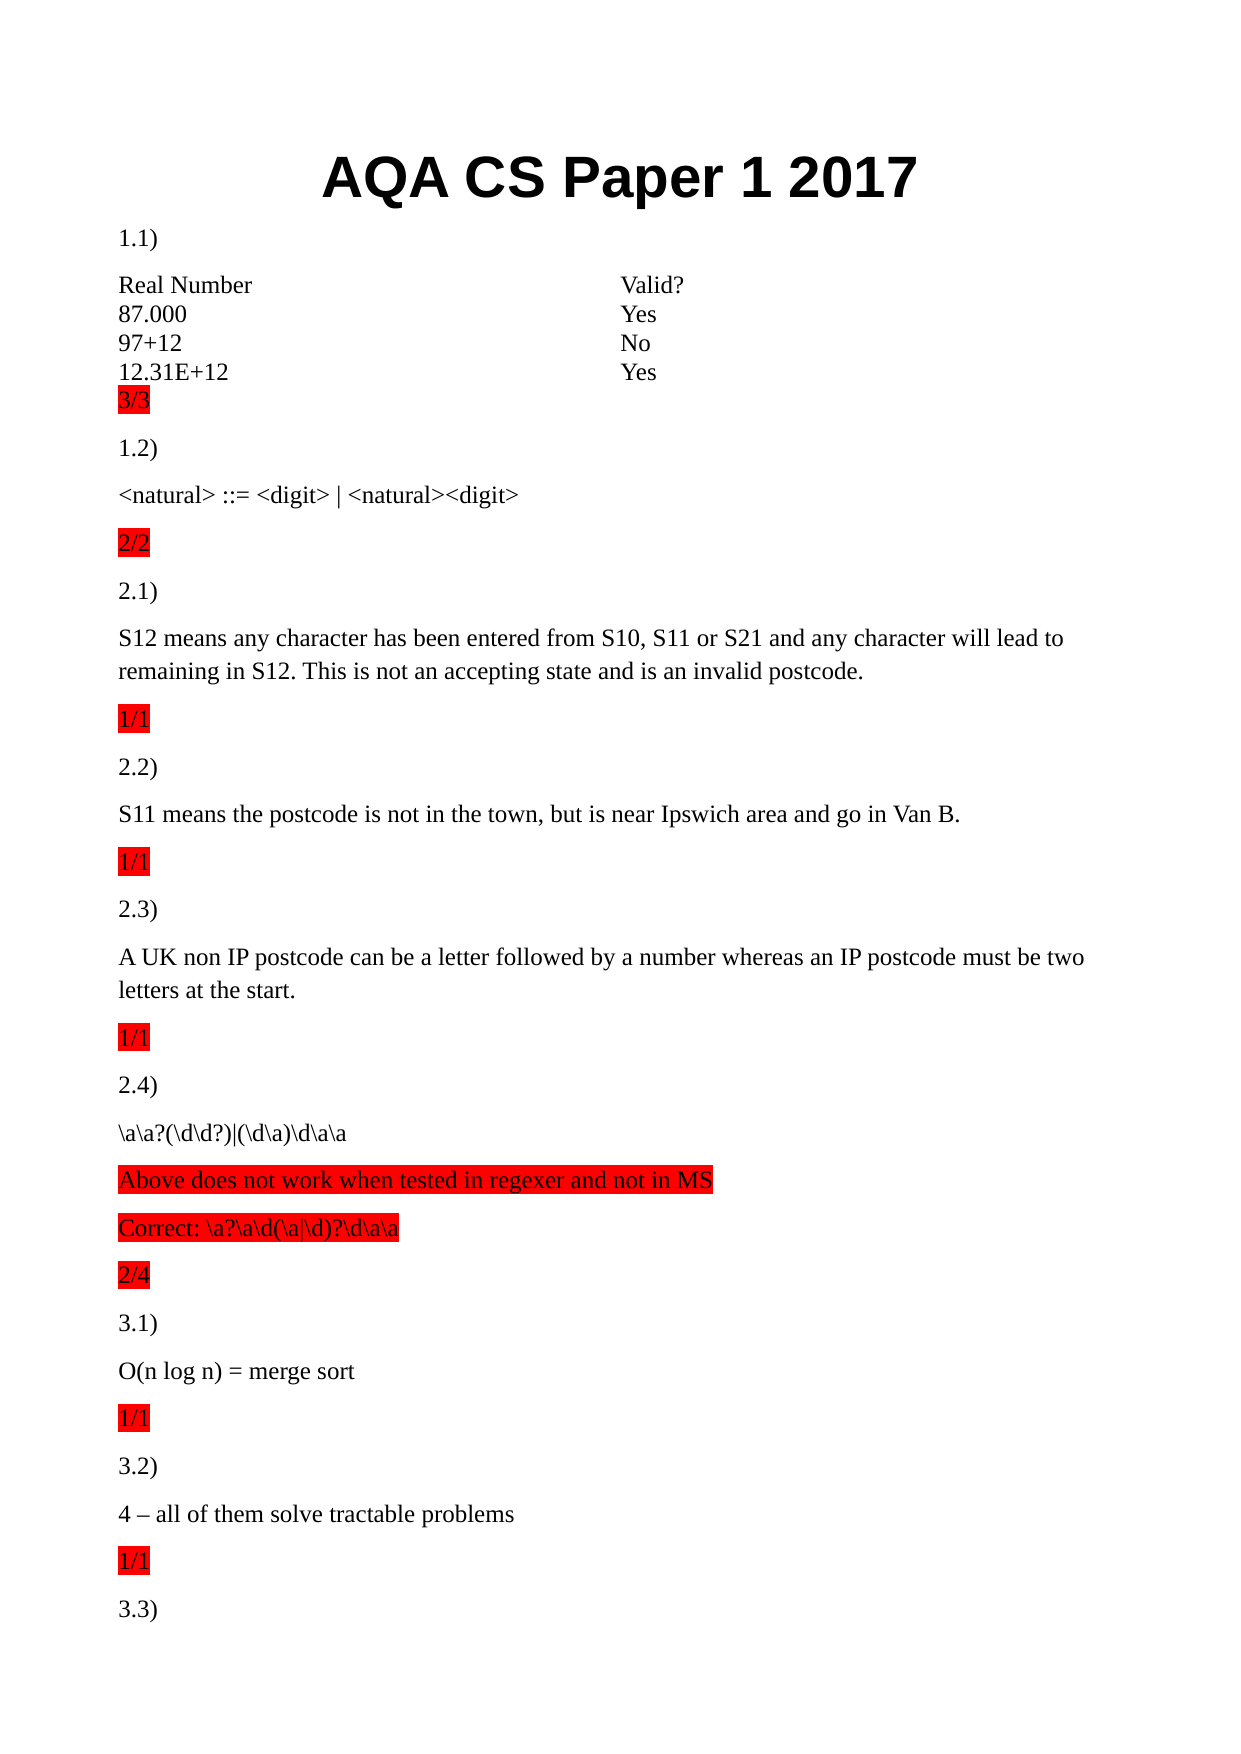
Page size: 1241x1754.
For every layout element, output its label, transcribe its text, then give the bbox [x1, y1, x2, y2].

text S12 means any character has been entered from S10, S11 or S21 and any character will lead to remaining in S12. This is not an accepting state and is an invalid postcode. [118, 623, 1122, 685]
text 1/1 [150, 704, 1122, 733]
text 1/1 [150, 1023, 1122, 1051]
text 1/1 [150, 1546, 1122, 1575]
text 3.3) [118, 1594, 1122, 1623]
text 1/1 [118, 1403, 1122, 1432]
text 2.4) [118, 1070, 1122, 1099]
table_cell Yes [620, 357, 1127, 385]
title AQA CS Paper 1 2017 [118, 143, 1122, 210]
text 1.1) [118, 223, 1122, 251]
text 3.1) [118, 1308, 1122, 1337]
text 2.1) [118, 576, 1122, 604]
text \a\a?(\d\d?)|(\d\a)\d\a\a [118, 1118, 1122, 1147]
text 4 – all of them solve tractable problems [118, 1499, 1122, 1527]
text O(n log n) = merge sort [118, 1356, 1122, 1384]
text Above does not work when tested in regexer and not in MS [713, 1165, 1122, 1194]
text 1.2) [118, 433, 1122, 462]
table_cell 87.000 [118, 299, 620, 328]
text <natural> ::= <digit> | <natural><digit> [118, 481, 1122, 509]
table_cell Yes [620, 299, 1127, 328]
table_header Valid? [620, 270, 1127, 299]
text S11 means the postcode is not in the town, but is near Ipswich area and go in Van B. [118, 799, 1122, 828]
table_cell 97+12 [118, 328, 620, 357]
table_cell 12.31E+12 [118, 357, 620, 385]
text 2/4 [150, 1261, 1122, 1289]
text 2/2 [150, 528, 1122, 557]
text 3.2) [118, 1451, 1122, 1480]
table_cell No [620, 328, 1127, 357]
text 2.2) [118, 752, 1122, 780]
text 2.3) [118, 894, 1122, 923]
text A UK non IP postcode can be a letter followed by a number whereas an IP postcode must be two letters at the start. [118, 942, 1122, 1004]
text 1/1 [150, 847, 1122, 876]
text Correct: \a?\a\d(\a|\d)?\d\a\a [399, 1213, 1122, 1242]
text 3/3 [150, 385, 1122, 414]
table_header Real Number [118, 270, 620, 299]
